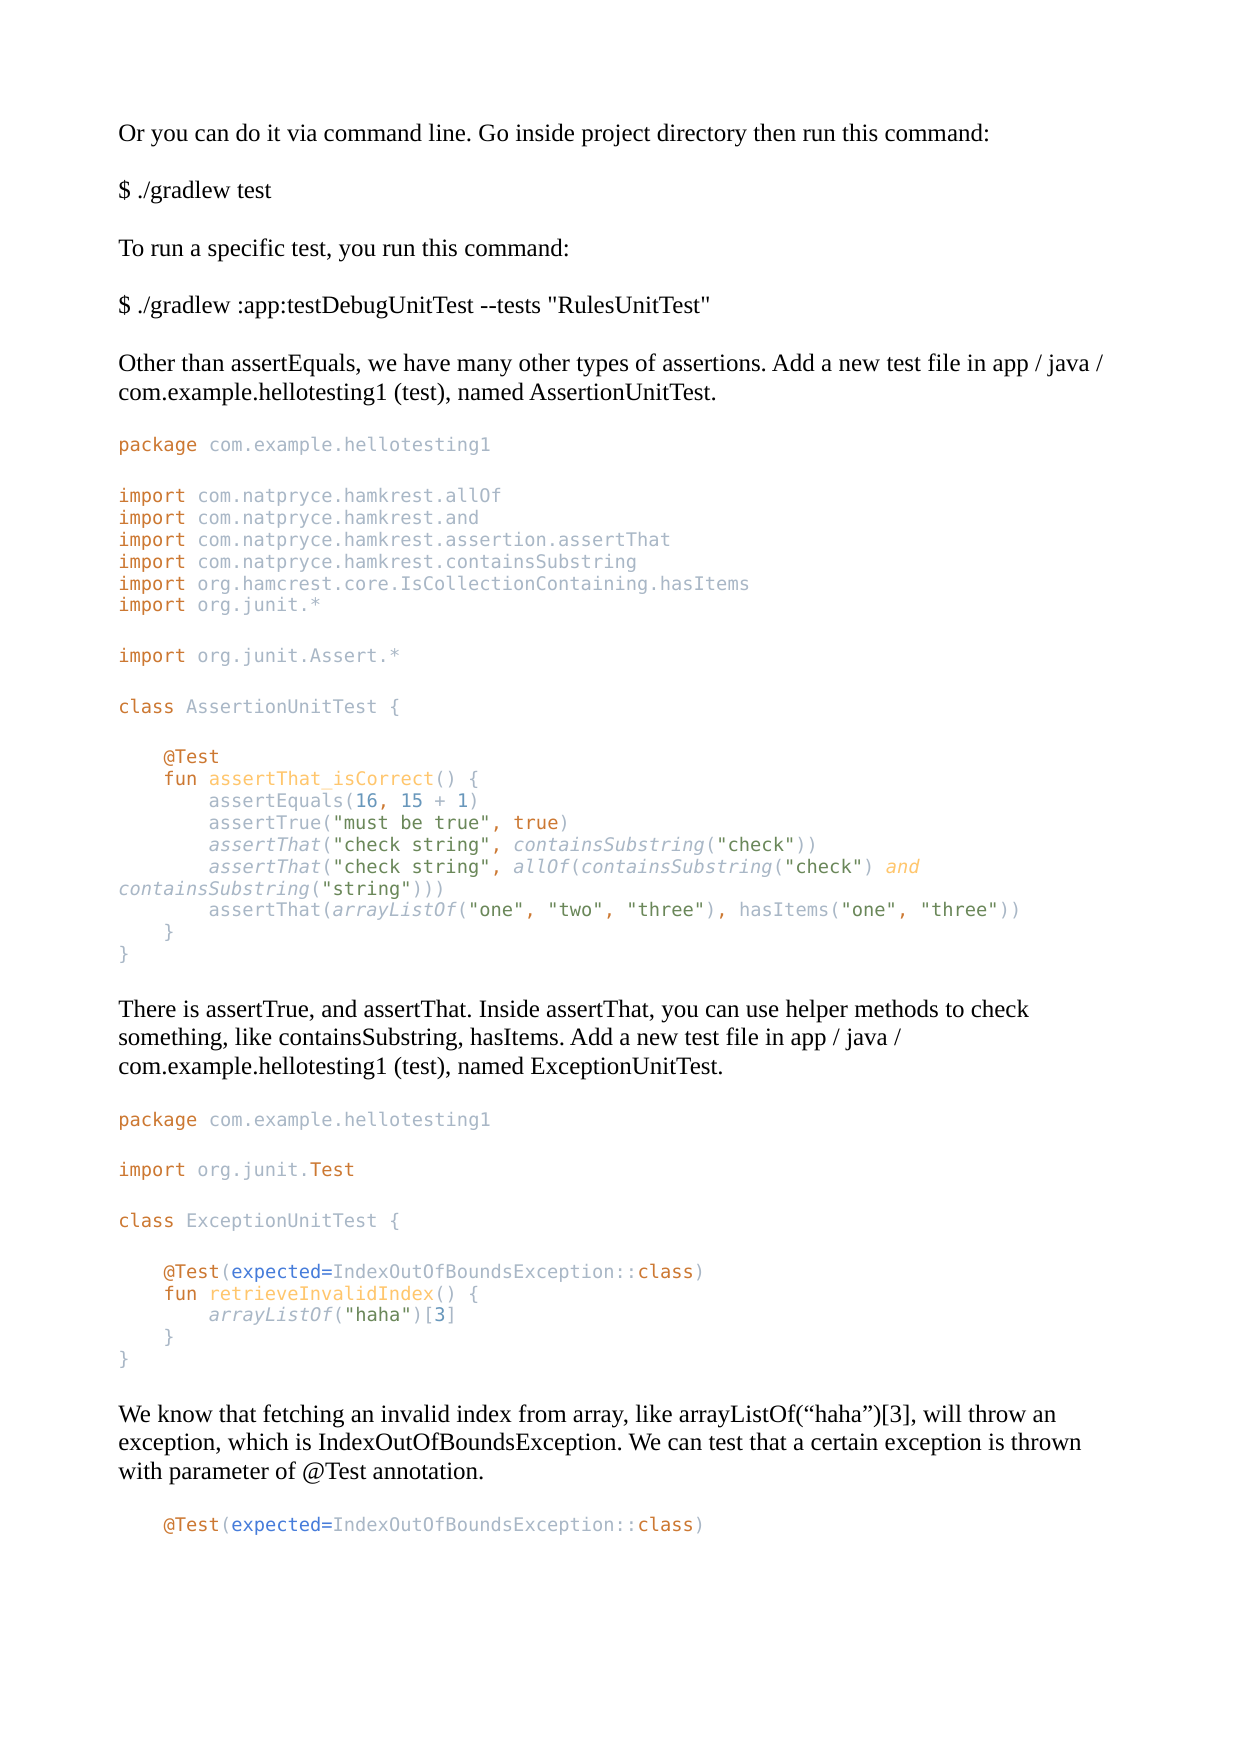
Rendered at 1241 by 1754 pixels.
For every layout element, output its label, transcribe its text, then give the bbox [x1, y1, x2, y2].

text $ ./gradlew :app:testDebugUnitTest --tests "RulesUnitTest" [118, 291, 1122, 319]
text Other than assertEquals, we have many other types of assertions. Add a new test file in app / java / com.example.hellotesting1 (test), named AssertionUnitTest. [118, 348, 1122, 406]
text There is assertTrue, and assertThat. Inside assertThat, you can use helper methods to check something, like containsSubstring, hasItems. Add a new test file in app / java / com.example.hellotesting1 (test), named ExceptionUnitTest. [118, 994, 1122, 1080]
text We know that fetching an invalid index from array, like arrayListOf(“haha”)[3], will throw an exception, which is IndexOutOfBoundsException. We can test that a certain exception is thrown with parameter of @Test annotation. [118, 1399, 1122, 1485]
text Or you can do it via command line. Go inside project directory then run this command: [118, 118, 1122, 147]
text $ ./gradlew test [118, 176, 1122, 204]
text package com.example.hellotesting1 import org.junit.Test class ExceptionUnitTest { @Test(expected=IndexOutOfBoundsException::class) fun retrieveInvalidIndex() { arrayListOf("haha")[3] } } [118, 1109, 1122, 1370]
text @Test(expected=IndexOutOfBoundsException::class) [118, 1514, 1122, 1536]
text To run a specific test, you run this command: [118, 233, 1122, 262]
text package com.example.hellotesting1 import com.natpryce.hamkrest.allOf import com.natpryce.hamkrest.and import com.natpryce.hamkrest.assertion.assertThat import com.natpryce.hamkrest.containsSubstring import org.hamcrest.core.IsCollectionContaining.hasItems import org.junit.* import org.junit.Assert.* class AssertionUnitTest { @Test fun assertThat_isCorrect() { assertEquals(16, 15 + 1) assertTrue("must be true", true) assertThat("check string", containsSubstring("check")) assertThat("check string", allOf(containsSubstring("check") and containsSubstring("string"))) assertThat(arrayListOf("one", "two", "three"), hasItems("one", "three")) } } [118, 434, 1122, 965]
